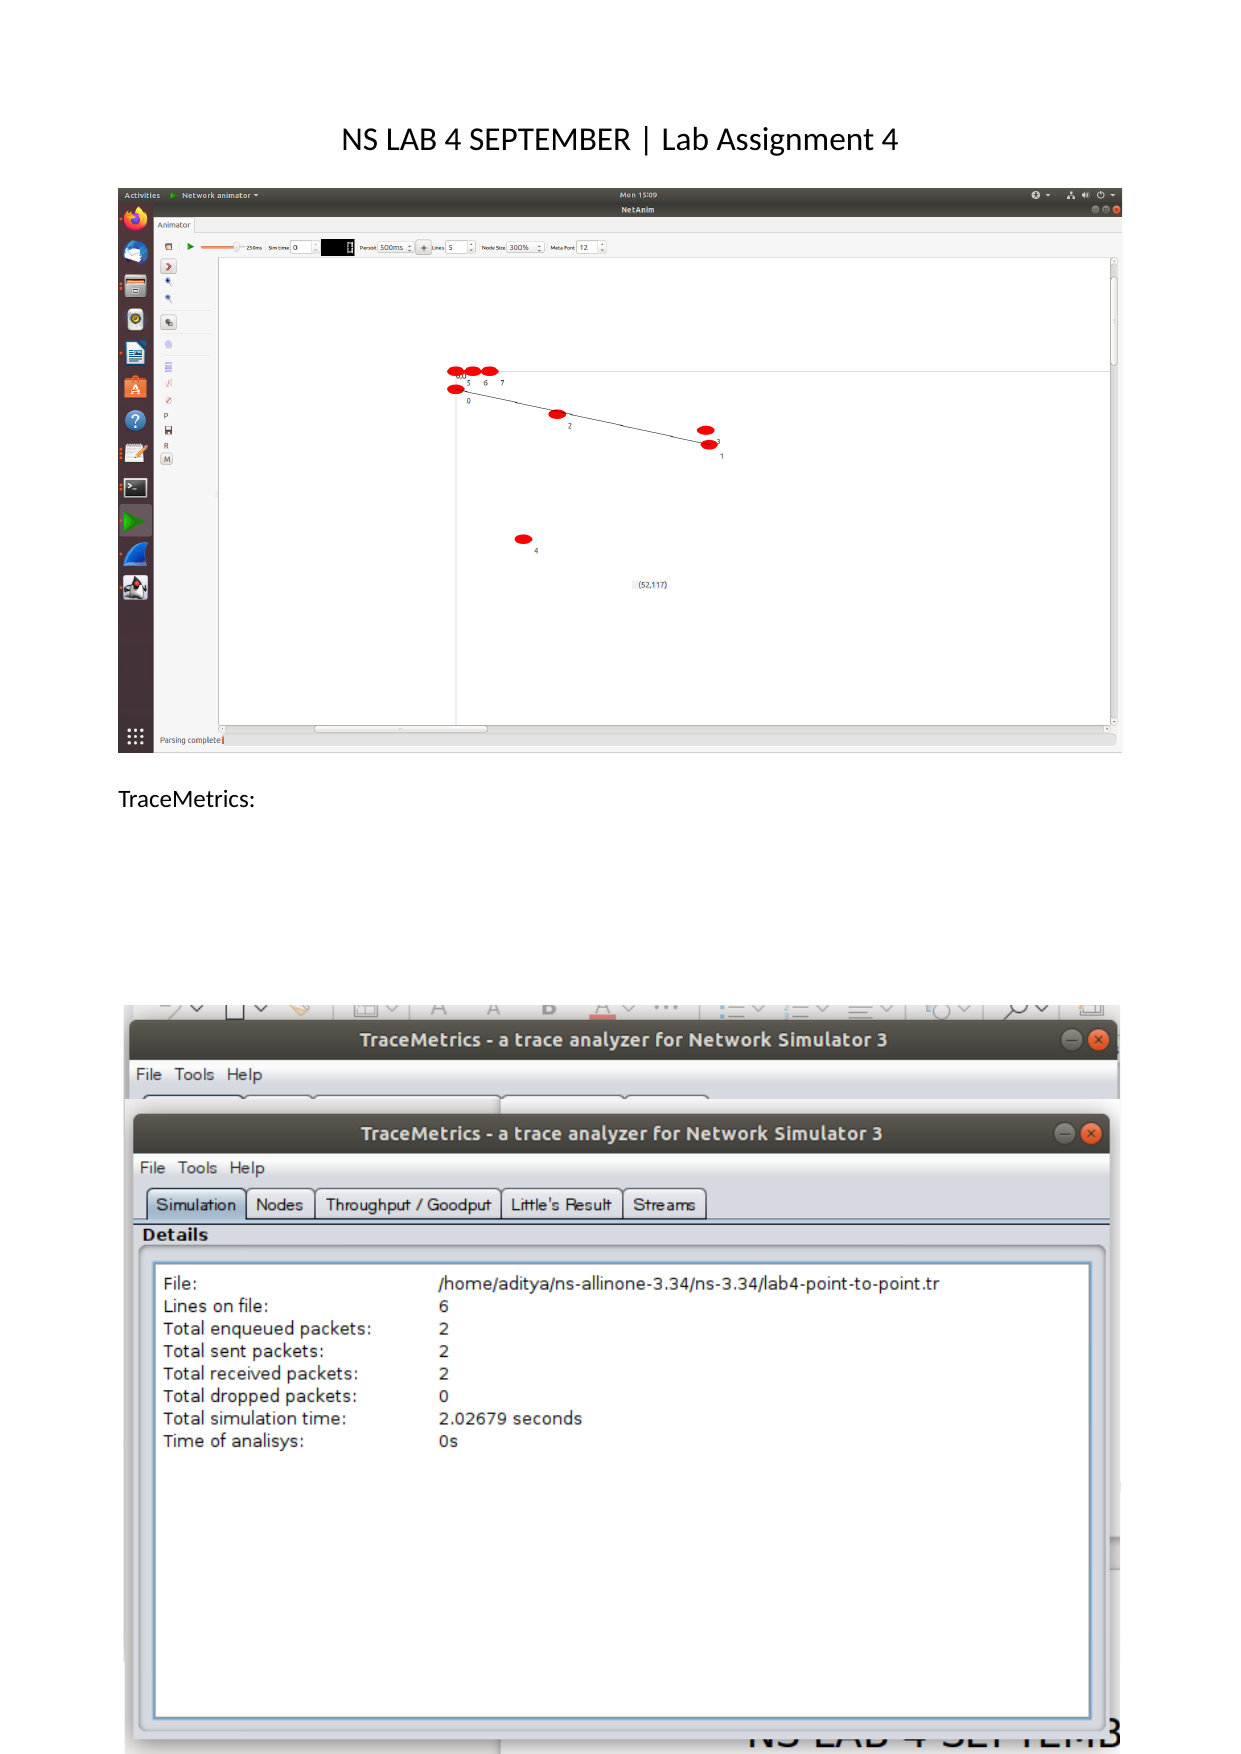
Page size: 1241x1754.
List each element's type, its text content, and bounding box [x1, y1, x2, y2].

picture [118, 188, 1123, 753]
picture [123, 1005, 316, 1754]
text TraceMetrics: [118, 783, 1122, 814]
